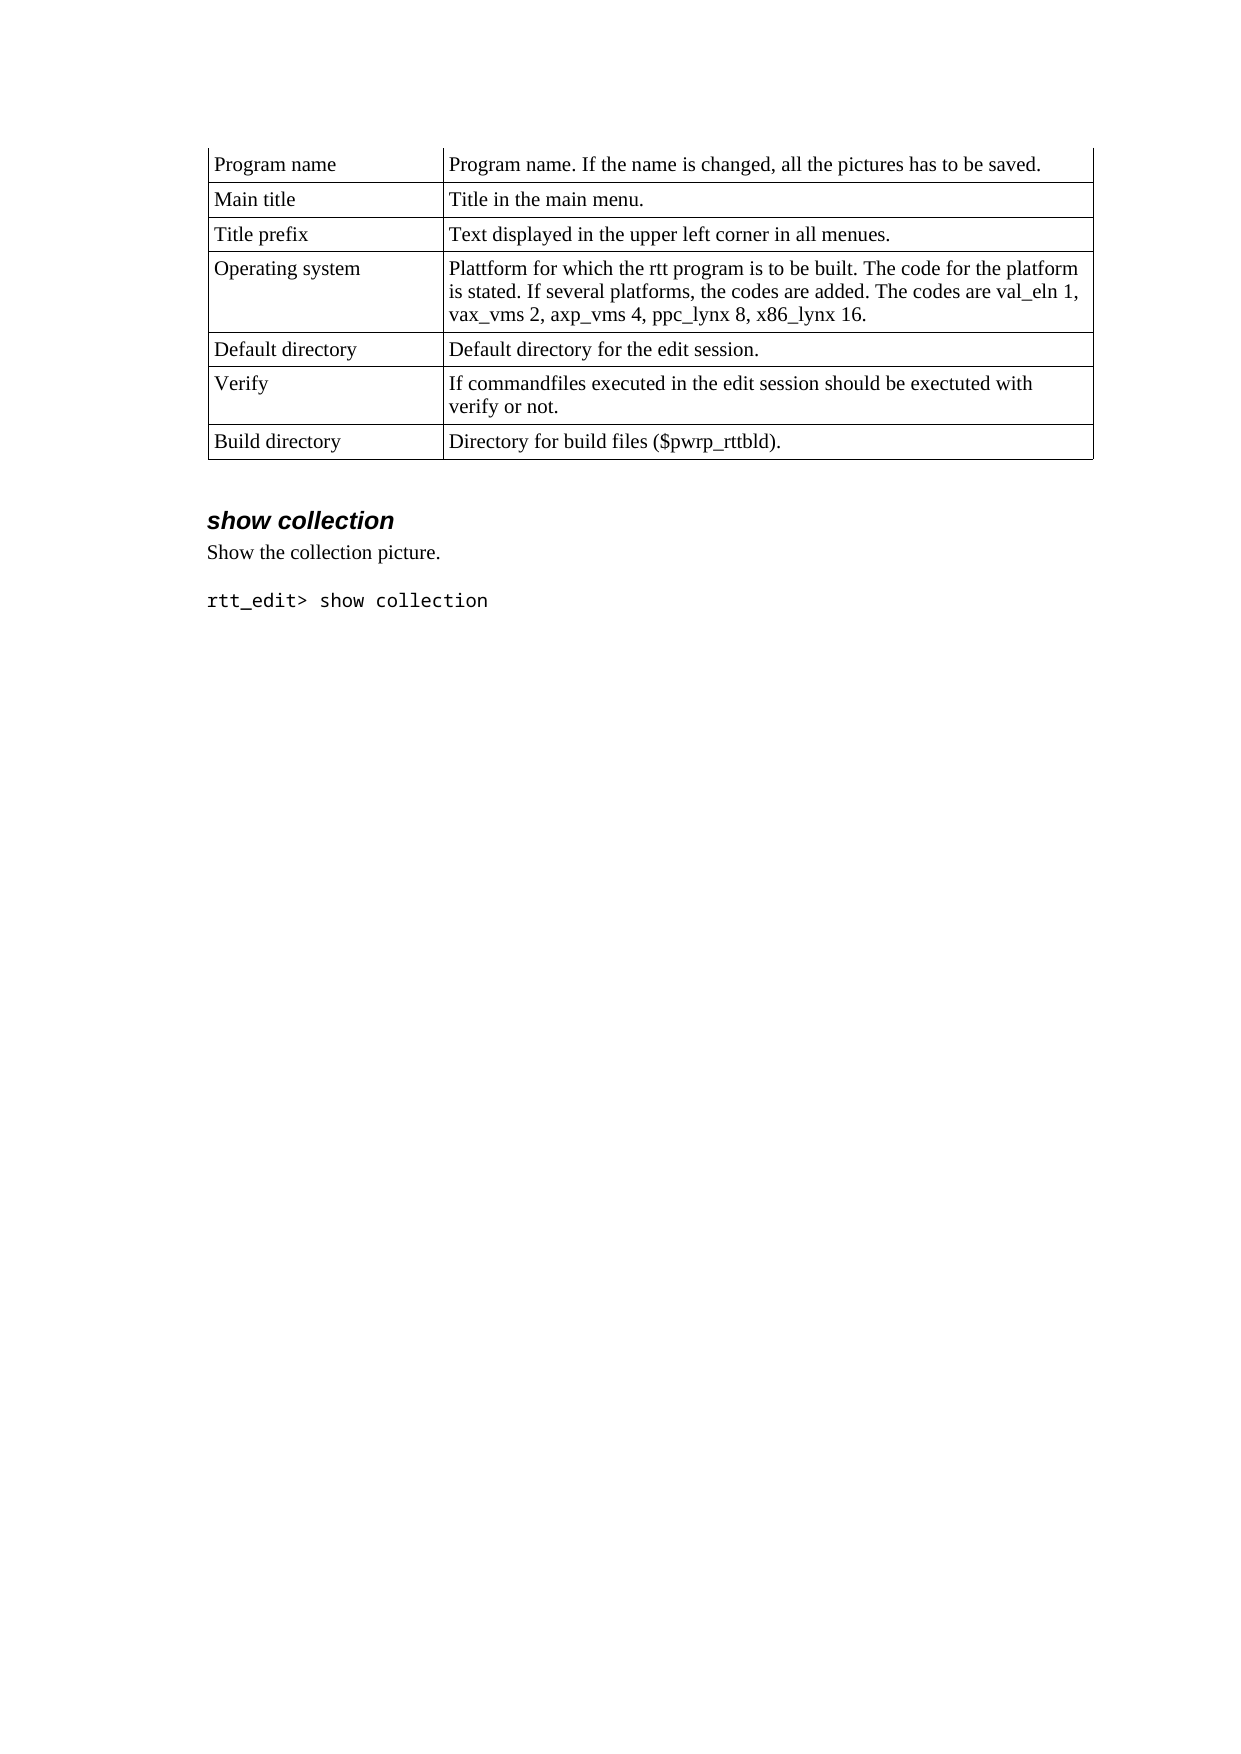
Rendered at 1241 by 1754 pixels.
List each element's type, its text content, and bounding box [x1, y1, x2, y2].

subtitle show collection [207, 507, 1092, 535]
table_cell Program name [209, 148, 443, 182]
table_cell Directory for build files ($pwrp_rttbld). [444, 425, 1093, 459]
text rtt_edit> show collection [207, 587, 1092, 613]
table_cell Default directory [209, 333, 443, 366]
table_cell Default directory for the edit session. [444, 333, 1093, 366]
table_cell Verify [209, 367, 443, 424]
table_cell Plattform for which the rtt program is to be built. The code for the platform is stated. If several platforms, the codes are added. The codes are val_eln 1, vax_vms 2, axp_vms 4, ppc_lynx 8, x86_lynx 16. [444, 252, 1093, 332]
table_cell Operating system [209, 252, 443, 332]
text Show the collection picture. [207, 541, 1092, 564]
table_cell Title prefix [209, 218, 443, 251]
table_cell Main title [209, 183, 443, 217]
table_cell If commandfiles executed in the edit session should be exectuted with verify or not. [444, 367, 1093, 424]
table_cell Build directory [209, 425, 443, 459]
table_cell Program name. If the name is changed, all the pictures has to be saved. [444, 148, 1093, 182]
table_cell Title in the main menu. [444, 183, 1093, 217]
table_cell Text displayed in the upper left corner in all menues. [444, 218, 1093, 251]
